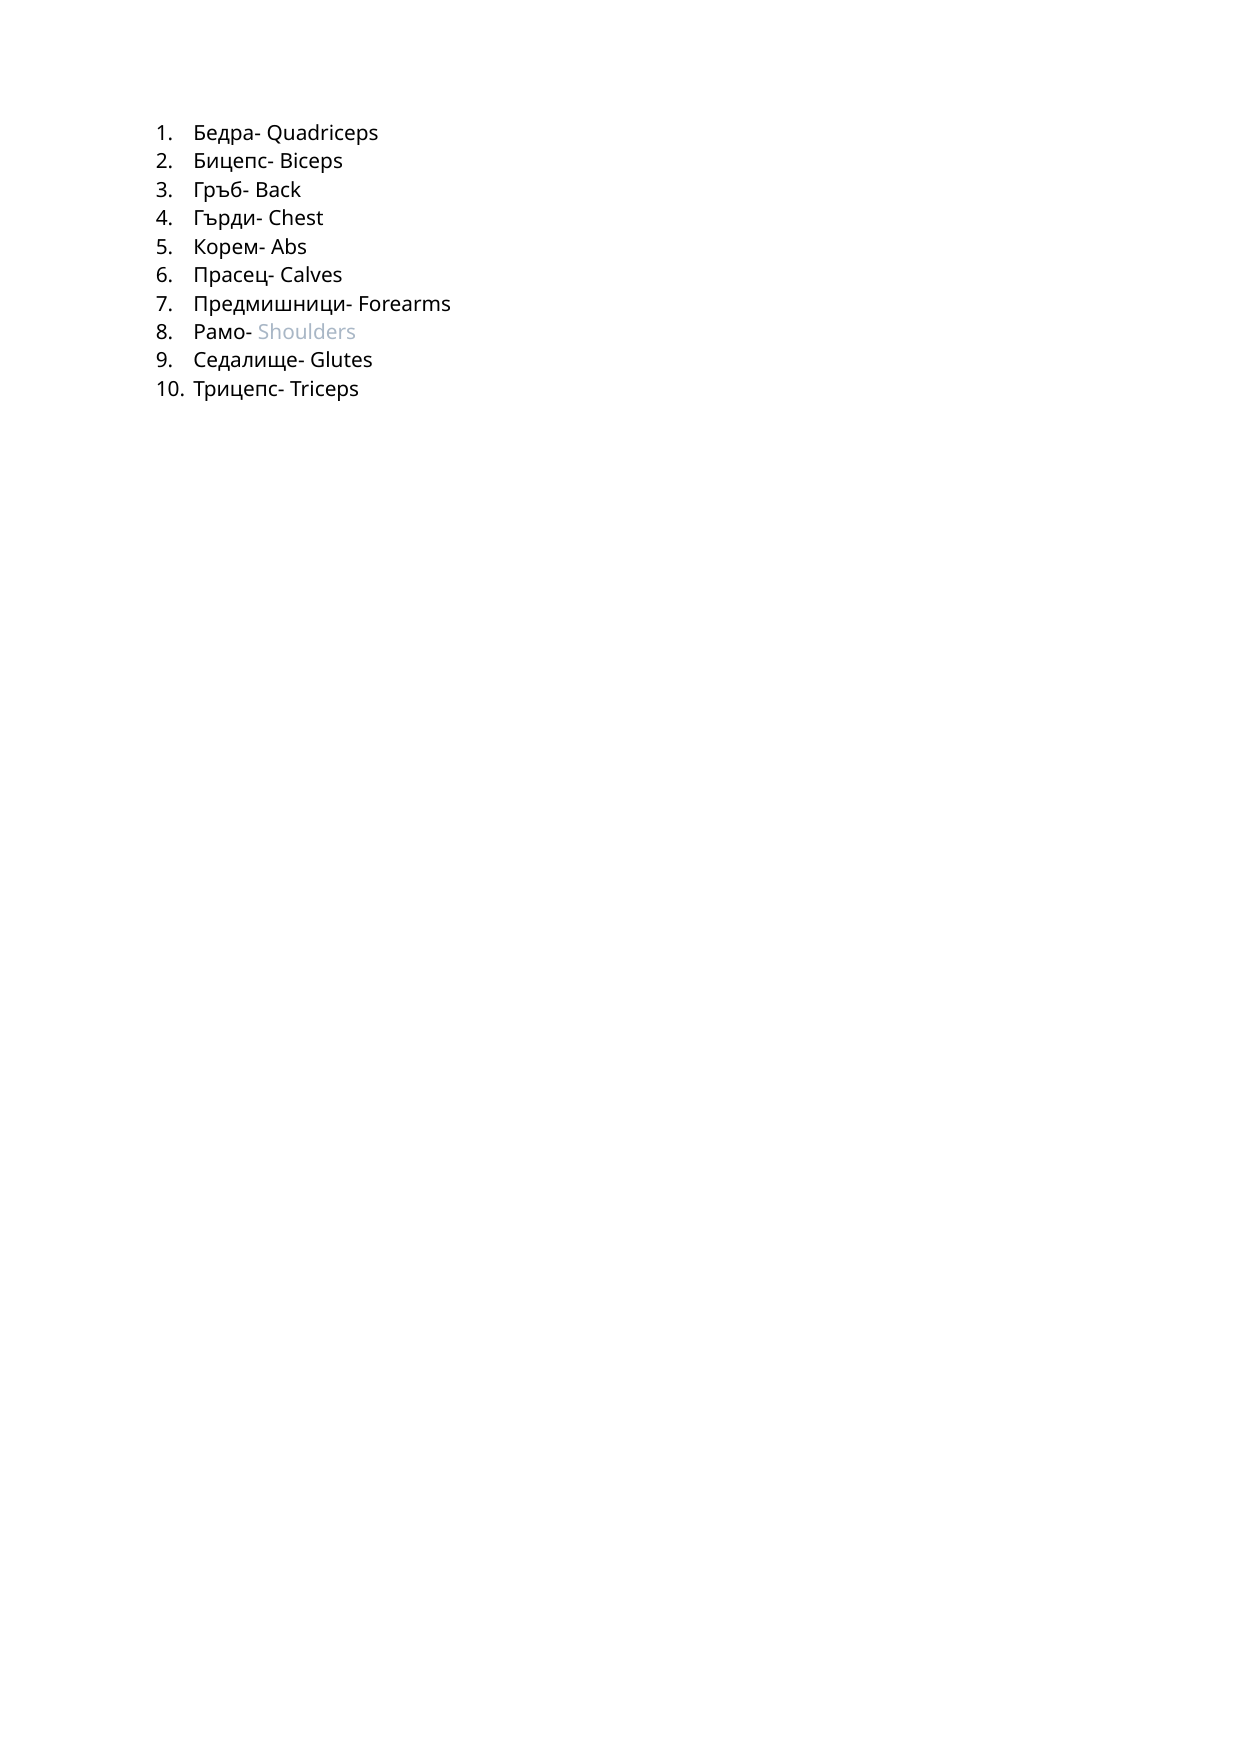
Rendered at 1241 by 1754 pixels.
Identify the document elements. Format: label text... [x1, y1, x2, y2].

list Бицепс- Biceps [156, 147, 1122, 175]
list Гръб- Back [156, 175, 1122, 203]
list Гърди- Chest [156, 203, 1122, 232]
list Прасец- Calves [156, 260, 1122, 289]
list Предмишници- Forearms [156, 289, 1122, 317]
list Седалище- Glutes [156, 346, 1122, 374]
list Бедра- Quadriceps [156, 118, 1122, 147]
list Трицепс- Triceps [156, 374, 1122, 402]
list Корем- Abs [156, 232, 1122, 260]
list Рамо- Shoulders [156, 317, 1122, 346]
